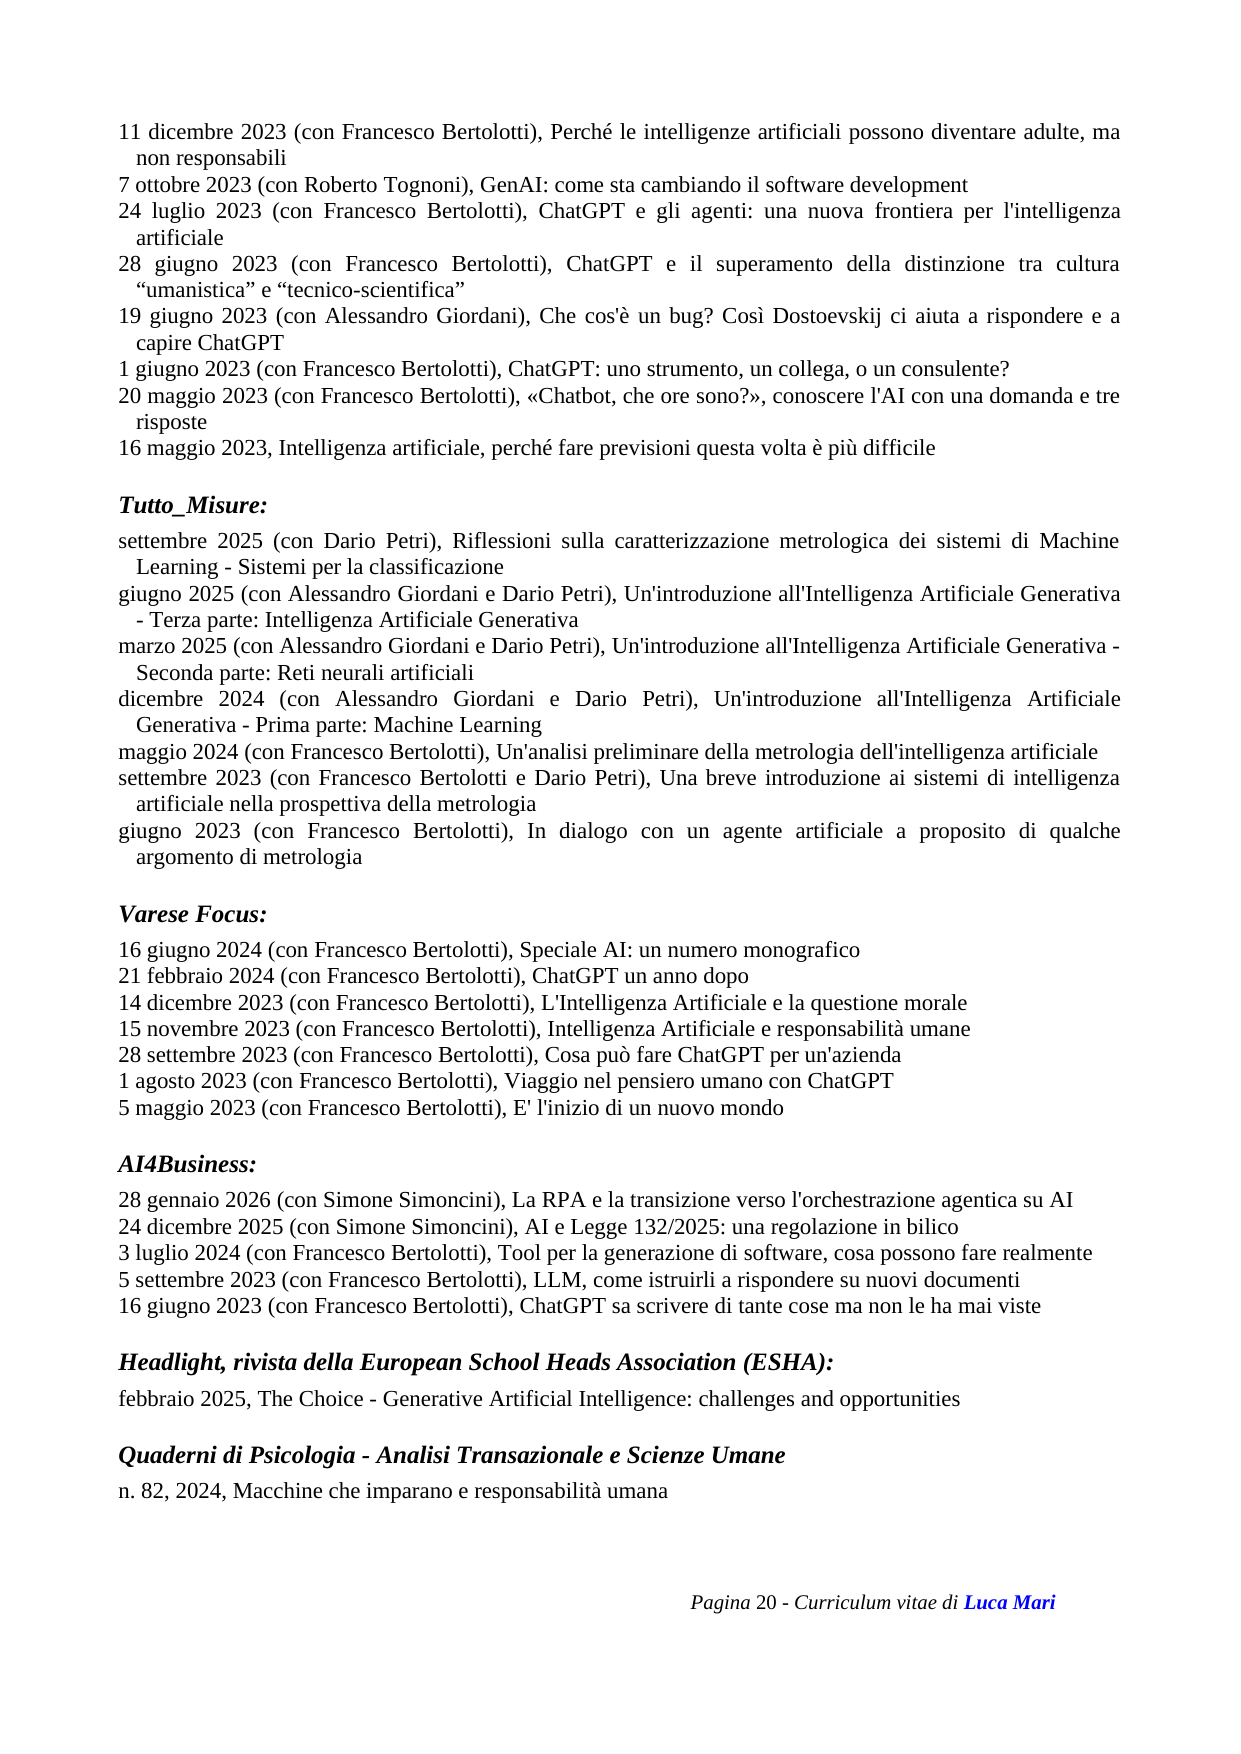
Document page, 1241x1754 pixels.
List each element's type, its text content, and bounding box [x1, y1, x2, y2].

text 28 settembre 2023 (con Francesco Bertolotti), Cosa può fare ChatGPT per un'azienda [118, 1041, 1122, 1068]
text settembre 2025 (con Dario Petri), Riflessioni sulla caratterizzazione metrologica dei sistemi di Machine Learning - Sistemi per la classificazione [118, 527, 1122, 580]
text 1 agosto 2023 (con Francesco Bertolotti), Viaggio nel pensiero umano con ChatGPT [118, 1068, 1122, 1094]
text giugno 2023 (con Francesco Bertolotti), In dialogo con un agente artificiale a proposito di qualche argomento di metrologia [118, 817, 1122, 869]
text febbraio 2025, The Choice - Generative Artificial Intelligence: challenges and opportunities [118, 1384, 1122, 1411]
text 14 dicembre 2023 (con Francesco Bertolotti), L'Intelligenza Artificiale e la questione morale [118, 988, 1122, 1015]
text 20 maggio 2023 (con Francesco Bertolotti), «Chatbot, che ore sono?», conoscere l'AI con una domanda e tre risposte [118, 382, 1122, 434]
subtitle AI4Business: [118, 1149, 1122, 1178]
text 7 ottobre 2023 (con Roberto Tognoni), GenAI: come sta cambiando il software development [118, 171, 1122, 197]
text 21 febbraio 2024 (con Francesco Bertolotti), ChatGPT un anno dopo [118, 962, 1122, 988]
text giugno 2025 (con Alessandro Giordani e Dario Petri), Un'introduzione all'Intelligenza Artificiale Generativa - Terza parte: Intelligenza Artificiale Generativa [118, 580, 1122, 632]
text 3 luglio 2024 (con Francesco Bertolotti), Tool per la generazione di software, cosa possono fare realmente [118, 1239, 1122, 1266]
text 1 giugno 2023 (con Francesco Bertolotti), ChatGPT: uno strumento, un collega, o un consulente? [118, 355, 1122, 382]
text maggio 2024 (con Francesco Bertolotti), Un'analisi preliminare della metrologia dell'intelligenza artificiale [118, 738, 1122, 764]
text n. 82, 2024, Macchine che imparano e responsabilità umana [118, 1477, 1122, 1503]
text marzo 2025 (con Alessandro Giordani e Dario Petri), Un'introduzione all'Intelligenza Artificiale Generativa - Seconda parte: Reti neurali artificiali [118, 632, 1122, 685]
text 28 gennaio 2026 (con Simone Simoncini), La RPA e la transizione verso l'orchestrazione agentica su AI [118, 1187, 1122, 1213]
text 15 novembre 2023 (con Francesco Bertolotti), Intelligenza Artificiale e responsabilità umane [118, 1015, 1122, 1041]
subtitle Headlight, rivista della European School Heads Association (ESHA): [118, 1347, 1122, 1376]
subtitle Tutto_Misure: [118, 490, 1122, 519]
text dicembre 2024 (con Alessandro Giordani e Dario Petri), Un'introduzione all'Intelligenza Artificiale Generativa - Prima parte: Machine Learning [118, 685, 1122, 738]
text 24 luglio 2023 (con Francesco Bertolotti), ChatGPT e gli agenti: una nuova frontiera per l'intelligenza artificiale [118, 197, 1122, 250]
text 16 giugno 2024 (con Francesco Bertolotti), Speciale AI: un numero monografico [118, 936, 1122, 962]
text 11 dicembre 2023 (con Francesco Bertolotti), Perché le intelligenze artificiali possono diventare adulte, ma non responsabili [118, 118, 1122, 171]
text 19 giugno 2023 (con Alessandro Giordani), Che cos'è un bug? Così Dostoevskij ci aiuta a rispondere e a capire ChatGPT [118, 303, 1122, 355]
text 24 dicembre 2025 (con Simone Simoncini), AI e Legge 132/2025: una regolazione in bilico [118, 1213, 1122, 1239]
subtitle Quaderni di Psicologia - Analisi Transazionale e Scienze Umane [118, 1440, 1122, 1469]
text 28 giugno 2023 (con Francesco Bertolotti), ChatGPT e il superamento della distinzione tra cultura “umanistica” e “tecnico-scientifica” [118, 250, 1122, 303]
text 5 maggio 2023 (con Francesco Bertolotti), E' l'inizio di un nuovo mondo [118, 1094, 1122, 1120]
text 16 giugno 2023 (con Francesco Bertolotti), ChatGPT sa scrivere di tante cose ma non le ha mai viste [118, 1292, 1122, 1318]
text 5 settembre 2023 (con Francesco Bertolotti), LLM, come istruirli a rispondere su nuovi documenti [118, 1266, 1122, 1292]
subtitle Varese Focus: [118, 899, 1122, 927]
text 16 maggio 2023, Intelligenza artificiale, perché fare previsioni questa volta è più difficile [118, 434, 1122, 461]
text settembre 2023 (con Francesco Bertolotti e Dario Petri), Una breve introduzione ai sistemi di intelligenza artificiale nella prospettiva della metrologia [118, 764, 1122, 817]
